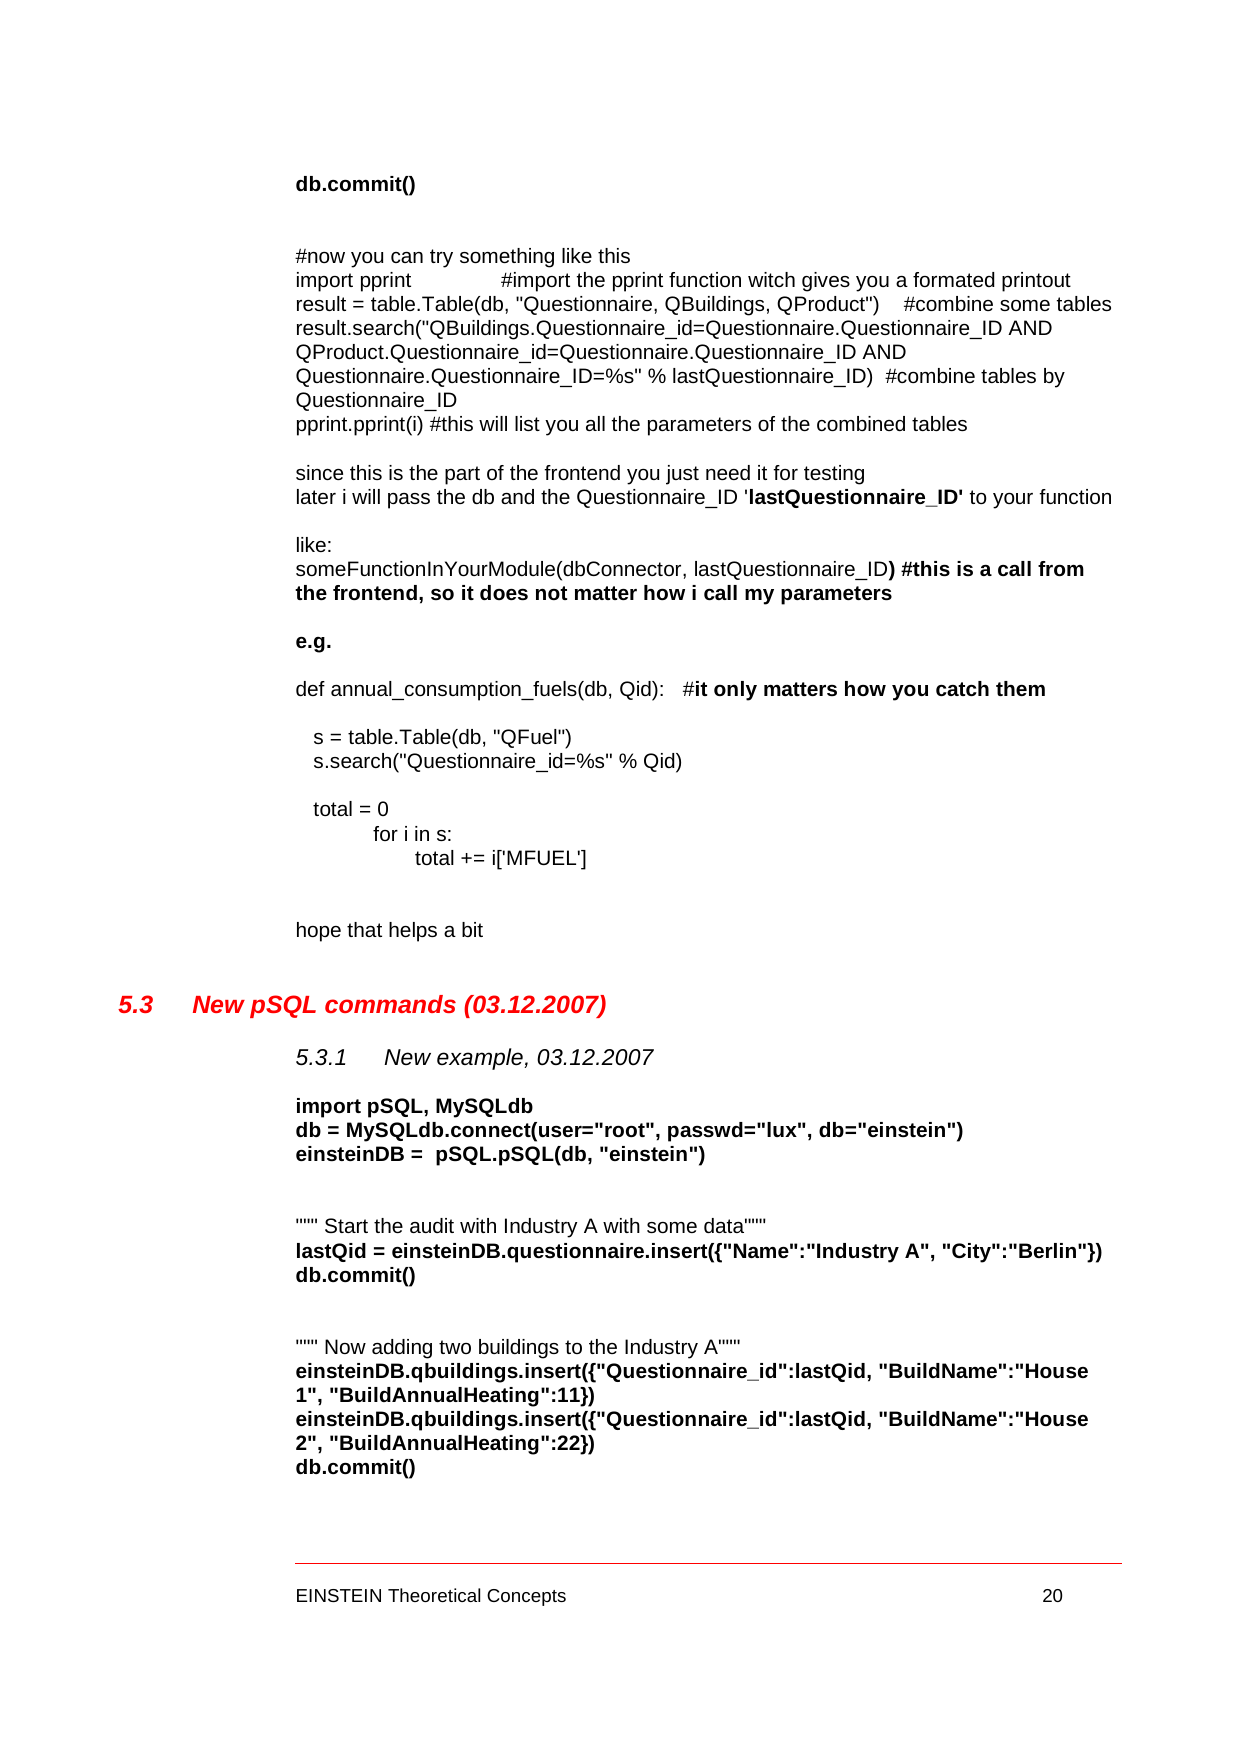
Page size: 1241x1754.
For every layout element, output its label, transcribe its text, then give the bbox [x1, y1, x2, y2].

text einsteinDB = pSQL.pSQL(db, "einstein") [295, 1142, 1122, 1166]
text einsteinDB.qbuildings.insert({"Questionnaire_id":lastQid, "BuildName":"House 1", "BuildAnnualHeating":11}) [295, 1359, 1122, 1407]
text lastQid = einsteinDB.questionnaire.insert({"Name":"Industry A", "City":"Berlin"}) [295, 1238, 1122, 1263]
text """ Now adding two buildings to the Industry A""" [295, 1335, 1122, 1359]
text db = MySQLdb.connect(user="root", passwd="lux", db="einstein") [295, 1118, 1122, 1142]
text db.commit() [295, 1455, 1122, 1479]
text import pSQL, MySQLdb [295, 1094, 1122, 1118]
text db.commit() #now you can try something like this import pprint #import the pprint function witch gives you a formated printout result = table.Table(db, "Questionnaire, QBuildings, QProduct") #combine some tables result.search("QBuildings.Questionnaire_id=Questionnaire.Questionnaire_ID AND QProduct.Questionnaire_id=Questionnaire.Questionnaire_ID AND Questionnaire.Questionnaire_ID=%s" % lastQuestionnaire_ID) #combine tables by Questionnaire_ID pprint.pprint(i) #this will list you all the parameters of the combined tables since this is the part of the frontend you just need it for testing later i will pass the db and the Questionnaire_ID 'lastQuestionnaire_ID' to your function like: someFunctionInYourModule(dbConnector, lastQuestionnaire_ID) #this is a call from the frontend, so it does not matter how i call my parameters e.g. def annual_consumption_fuels(db, Qid): #it only matters how you catch them s = table.Table(db, "QFuel") s.search("Questionnaire_id=%s" % Qid) total = 0 for i in s: total += i['MFUEL'] hope that helps a bit [295, 148, 1122, 942]
text einsteinDB.qbuildings.insert({"Questionnaire_id":lastQid, "BuildName":"House 2", "BuildAnnualHeating":22}) [295, 1407, 1122, 1455]
text db.commit() [295, 1263, 1122, 1287]
subtitle New example, 03.12.2007 [295, 1043, 1122, 1070]
text """ Start the audit with Industry A with some data""" [295, 1214, 1122, 1238]
subtitle New pSQL commands (03.12.2007) [118, 990, 1122, 1019]
